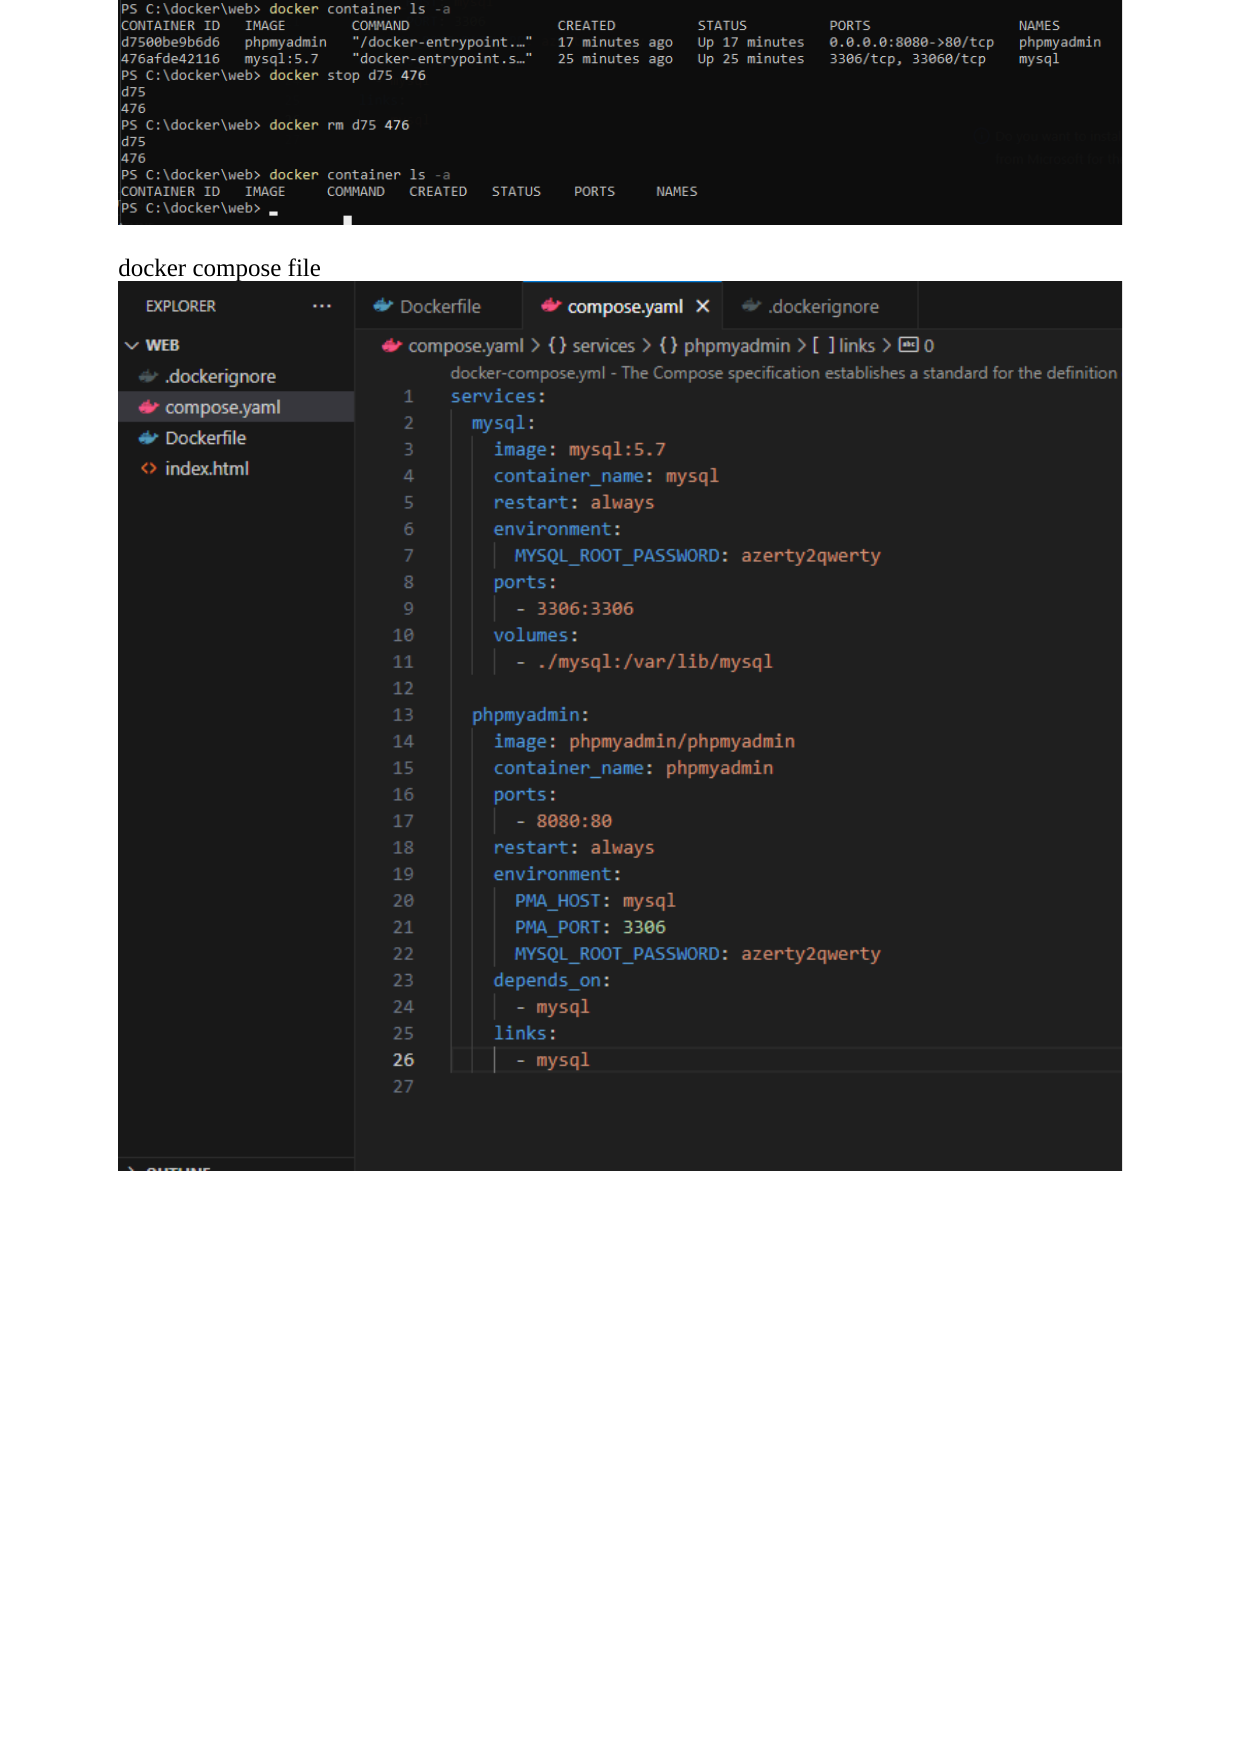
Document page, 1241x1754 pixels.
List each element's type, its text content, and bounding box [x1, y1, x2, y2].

picture [118, 281, 1123, 1171]
text docker compose file [118, 253, 1122, 281]
picture [118, 0, 1123, 225]
